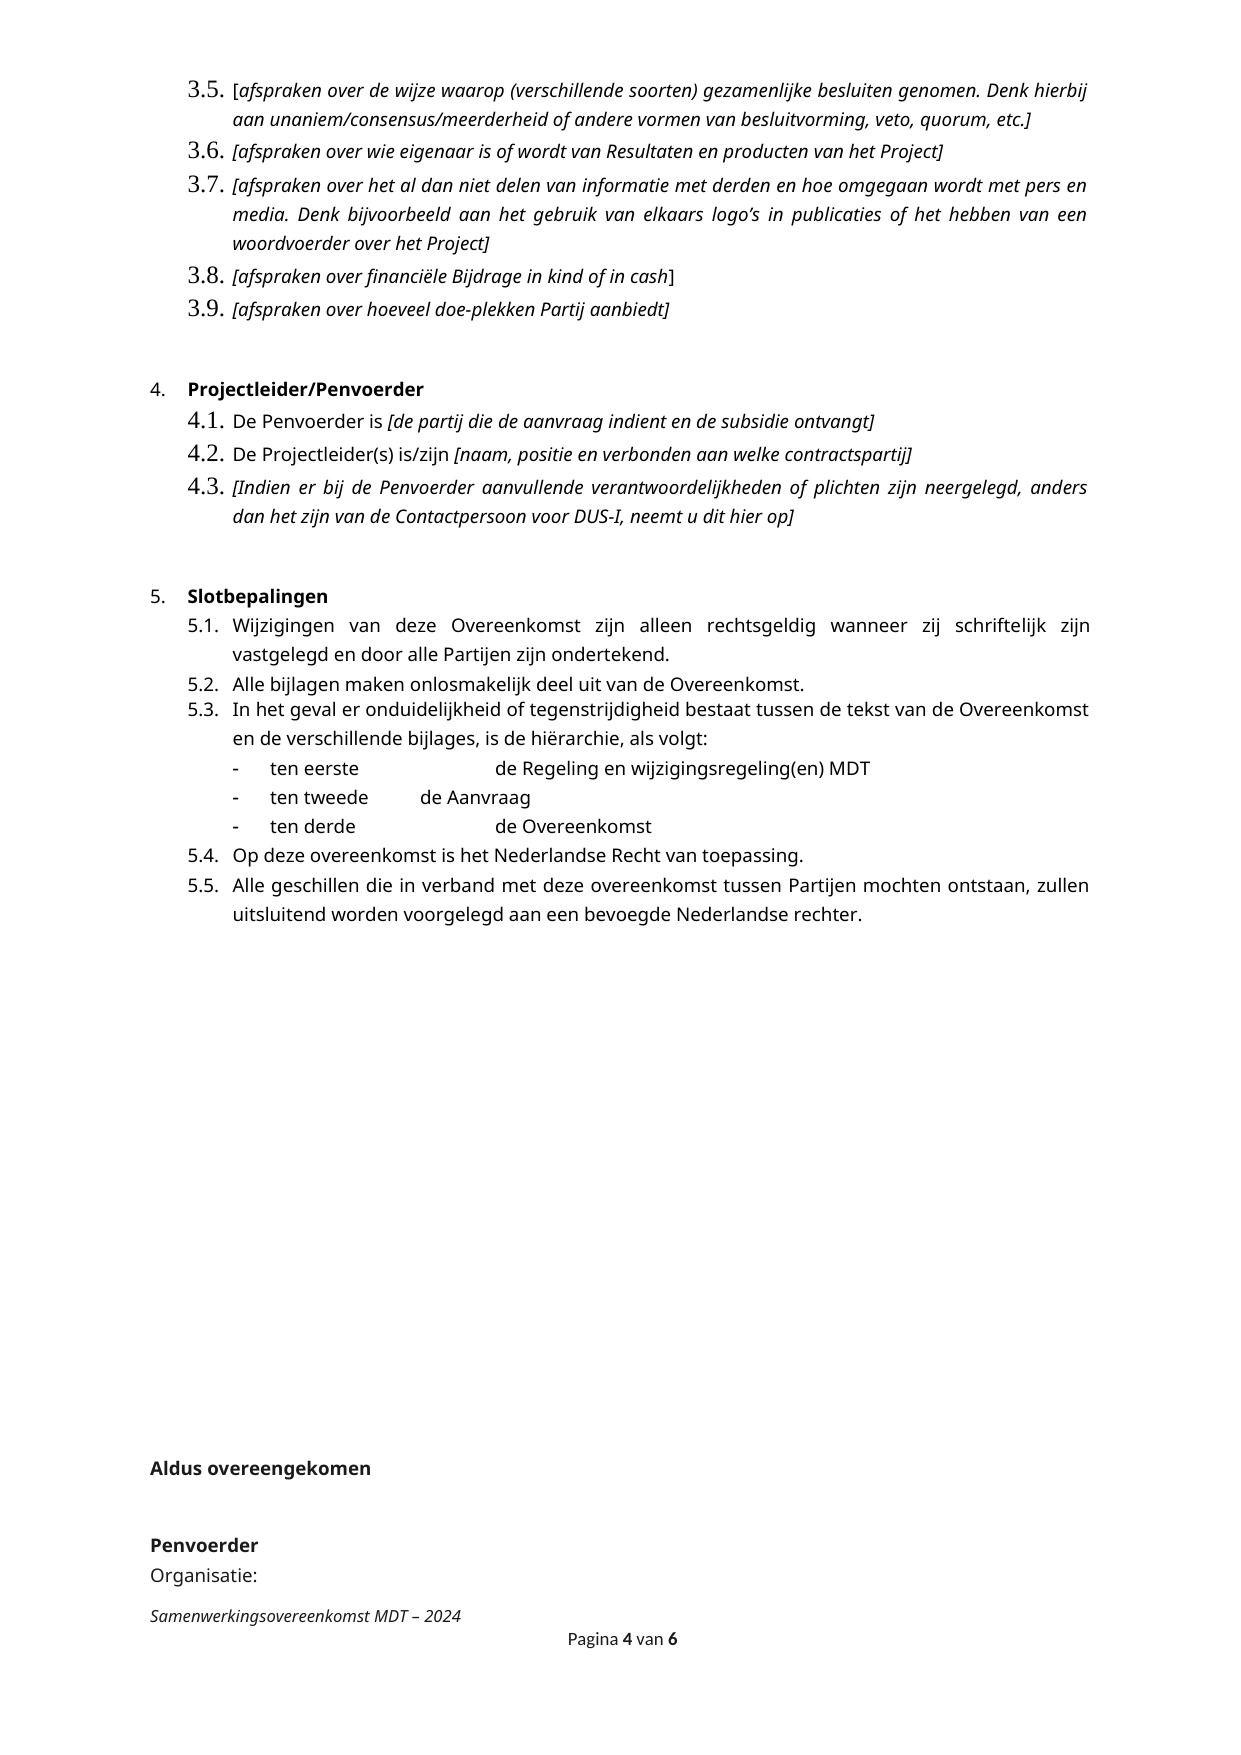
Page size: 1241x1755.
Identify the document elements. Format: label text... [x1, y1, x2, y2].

list De Projectleider(s) is/zijn [naam, positie en verbonden aan welke contractspartij] [187, 438, 1090, 467]
text Aldus overeengekomen [150, 1455, 1090, 1480]
list [afspraken over financiële Bijdrage in kind of in cash] [187, 260, 1090, 288]
list [afspraken over de wijze waarop (verschillende soorten) gezamenlijke besluiten genomen. Denk hierbij aan unaniem/consensus/meerderheid of andere vormen van besluitvorming, veto, quorum, etc.] [187, 74, 1090, 132]
list ten derde de Overeenkomst [232, 813, 1090, 839]
list ten tweede de Aanvraag [232, 784, 1090, 810]
list Alle bijlagen maken onlosmakelijk deel uit van de Overeenkomst. [187, 671, 1090, 696]
list Slotbepalingen [150, 583, 1090, 608]
list [afspraken over hoeveel doe-plekken Partij aanbiedt] [187, 293, 1090, 321]
list Projectleider/Penvoerder [150, 376, 1090, 401]
list Wijzigingen van deze Overeenkomst zijn alleen rechtsgeldig wanneer zij schrifte­lijk zijn vastgelegd en door alle Partijen zijn ondertekend. [187, 612, 1090, 667]
list [afspraken over wie eigenaar is of wordt van Resultaten en producten van het Project] [187, 136, 1090, 164]
list ten eerste de Regeling en wijzigingsregeling(en) MDT [232, 755, 1090, 780]
list Alle geschillen die in verband met deze overeenkomst tussen Partijen mochten ontstaan, zullen uitsluitend worden voorgelegd aan een bevoegde Nederlandse rechter. [187, 872, 1090, 927]
list De Penvoerder is [de partij die de aanvraag indient en de subsidie ontvangt] [187, 405, 1090, 434]
list Op deze overeenkomst is het Nederlandse Recht van toepassing. [187, 843, 1090, 868]
text Penvoerder Organisatie: [150, 1533, 1090, 1588]
list In het geval er onduidelijkheid of tegenstrijdigheid bestaat tussen de tekst van de Overeenkomst en de verschillende bijlages, is de hiërarchie, als volgt: [187, 696, 1090, 751]
list [afspraken over het al dan niet delen van informatie met derden en hoe omgegaan wordt met pers en media. Denk bijvoorbeeld aan het gebruik van elkaars logo’s in publicaties of het hebben van een woordvoerder over het Project] [187, 169, 1090, 256]
list [Indien er bij de Penvoerder aanvullende verantwoordelijkheden of plichten zijn neergelegd, anders dan het zijn van de Contactpersoon voor DUS-I, neemt u dit hier op] [187, 471, 1090, 529]
